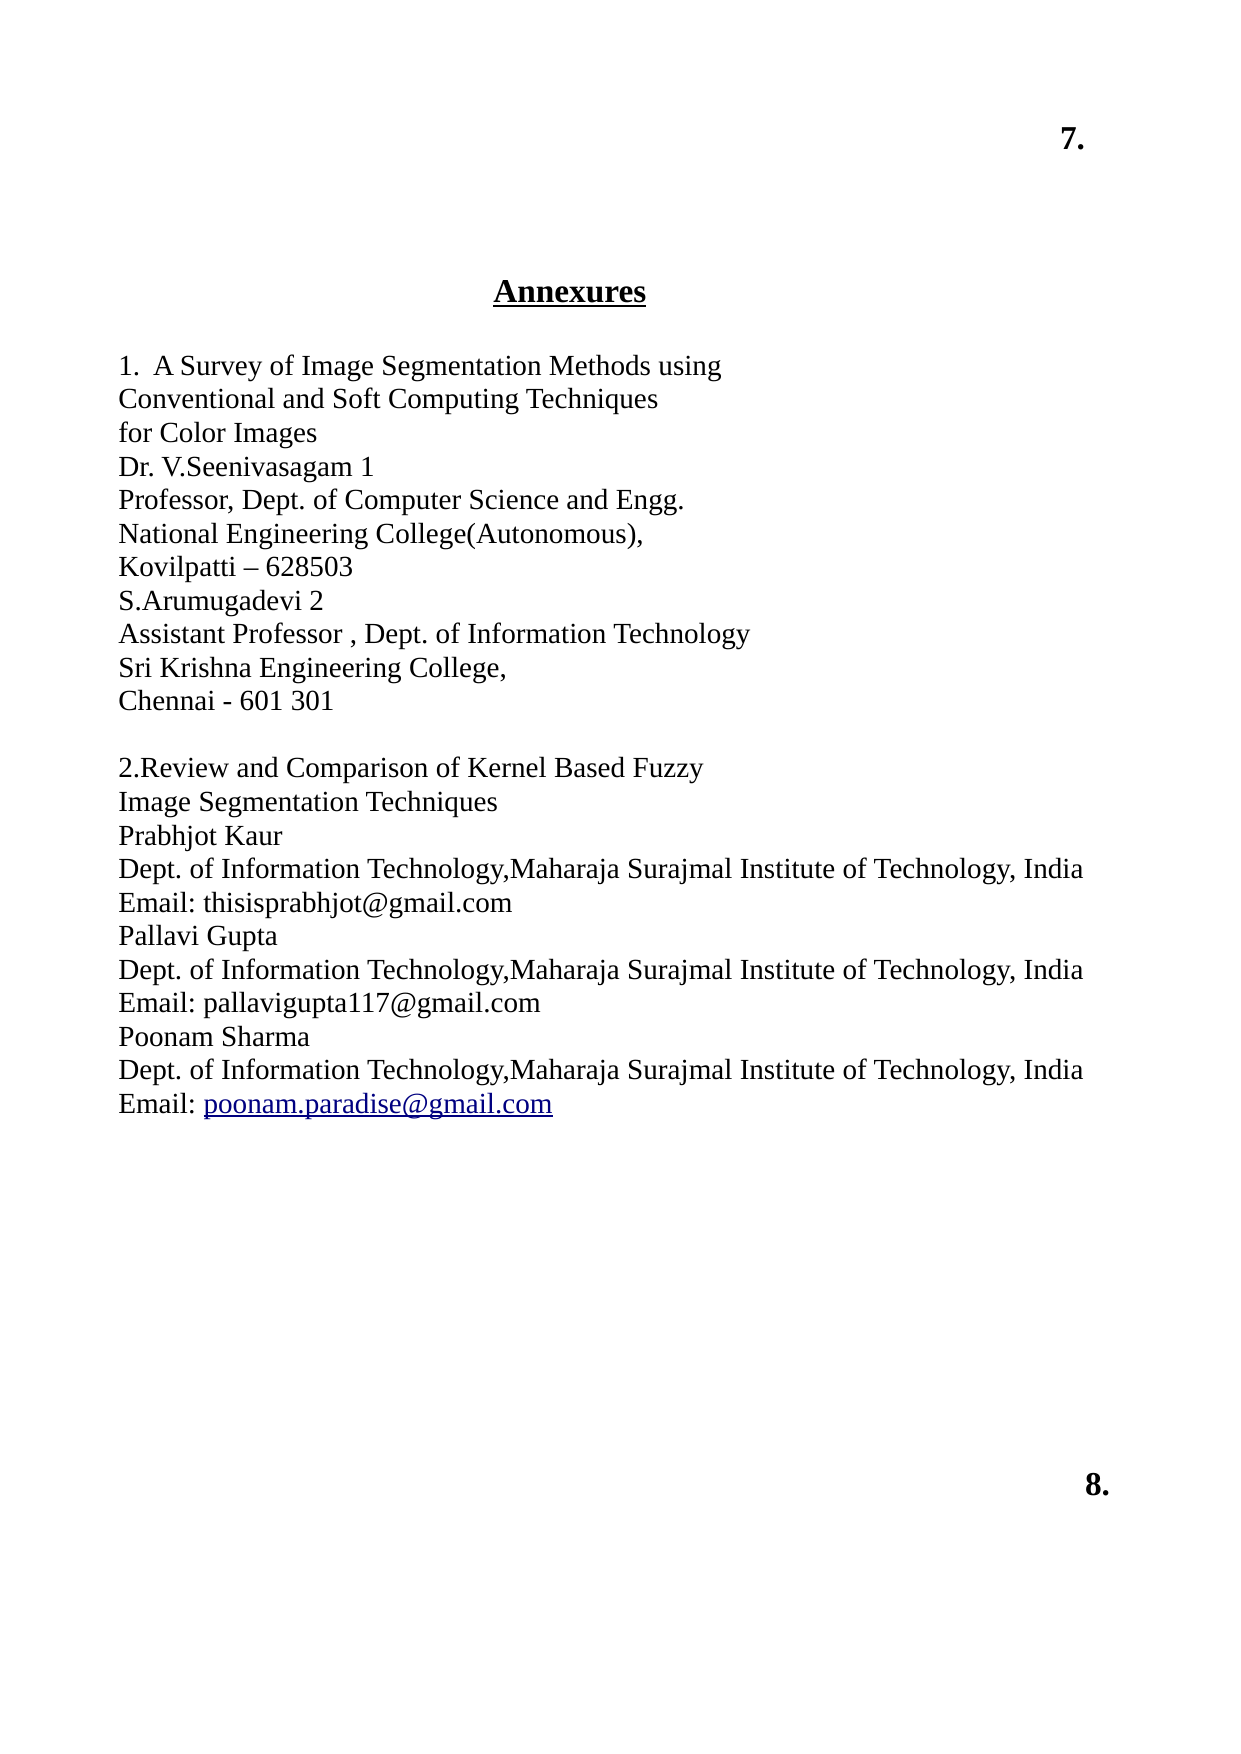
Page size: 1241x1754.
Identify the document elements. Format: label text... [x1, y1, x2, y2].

text Dept. of Information Technology,Maharaja Surajmal Institute of Technology, India [118, 851, 1122, 885]
text Assistant Professor , Dept. of Information Technology [118, 616, 1122, 650]
text Prabhjot Kaur [118, 818, 1122, 851]
text Pallavi Gupta [118, 918, 1122, 952]
text Conventional and Soft Computing Techniques [118, 382, 1122, 415]
text Chennai - 601 301 [118, 683, 1122, 717]
text for Color Images [118, 415, 1122, 449]
text S.Arumugadevi 2 [118, 583, 1122, 616]
text Dept. of Information Technology,Maharaja Surajmal Institute of Technology, India [118, 1052, 1122, 1086]
text Professor, Dept. of Computer Science and Engg. [118, 482, 1122, 516]
text 8. [118, 1464, 1122, 1503]
text Kovilpatti – 628503 [118, 549, 1122, 583]
text Dr. V.Seenivasagam 1 [118, 449, 1122, 482]
text Dept. of Information Technology,Maharaja Surajmal Institute of Technology, India [118, 952, 1122, 985]
text Email: poonam.paradise@gmail.com [118, 1086, 1122, 1119]
text Image Segmentation Techniques [118, 784, 1122, 818]
text 2.Review and Comparison of Kernel Based Fuzzy [118, 751, 1122, 784]
text Email: pallavigupta117@gmail.com [118, 985, 1122, 1019]
text Poonam Sharma [118, 1019, 1122, 1052]
text 7. [118, 118, 1122, 156]
text Sri Krishna Engineering College, [118, 650, 1122, 683]
text Annexures [118, 271, 1122, 310]
text Email: thisisprabhjot@gmail.com [118, 885, 1122, 918]
text 1. A Survey of Image Segmentation Methods using [118, 348, 1122, 382]
text National Engineering College(Autonomous), [118, 516, 1122, 549]
